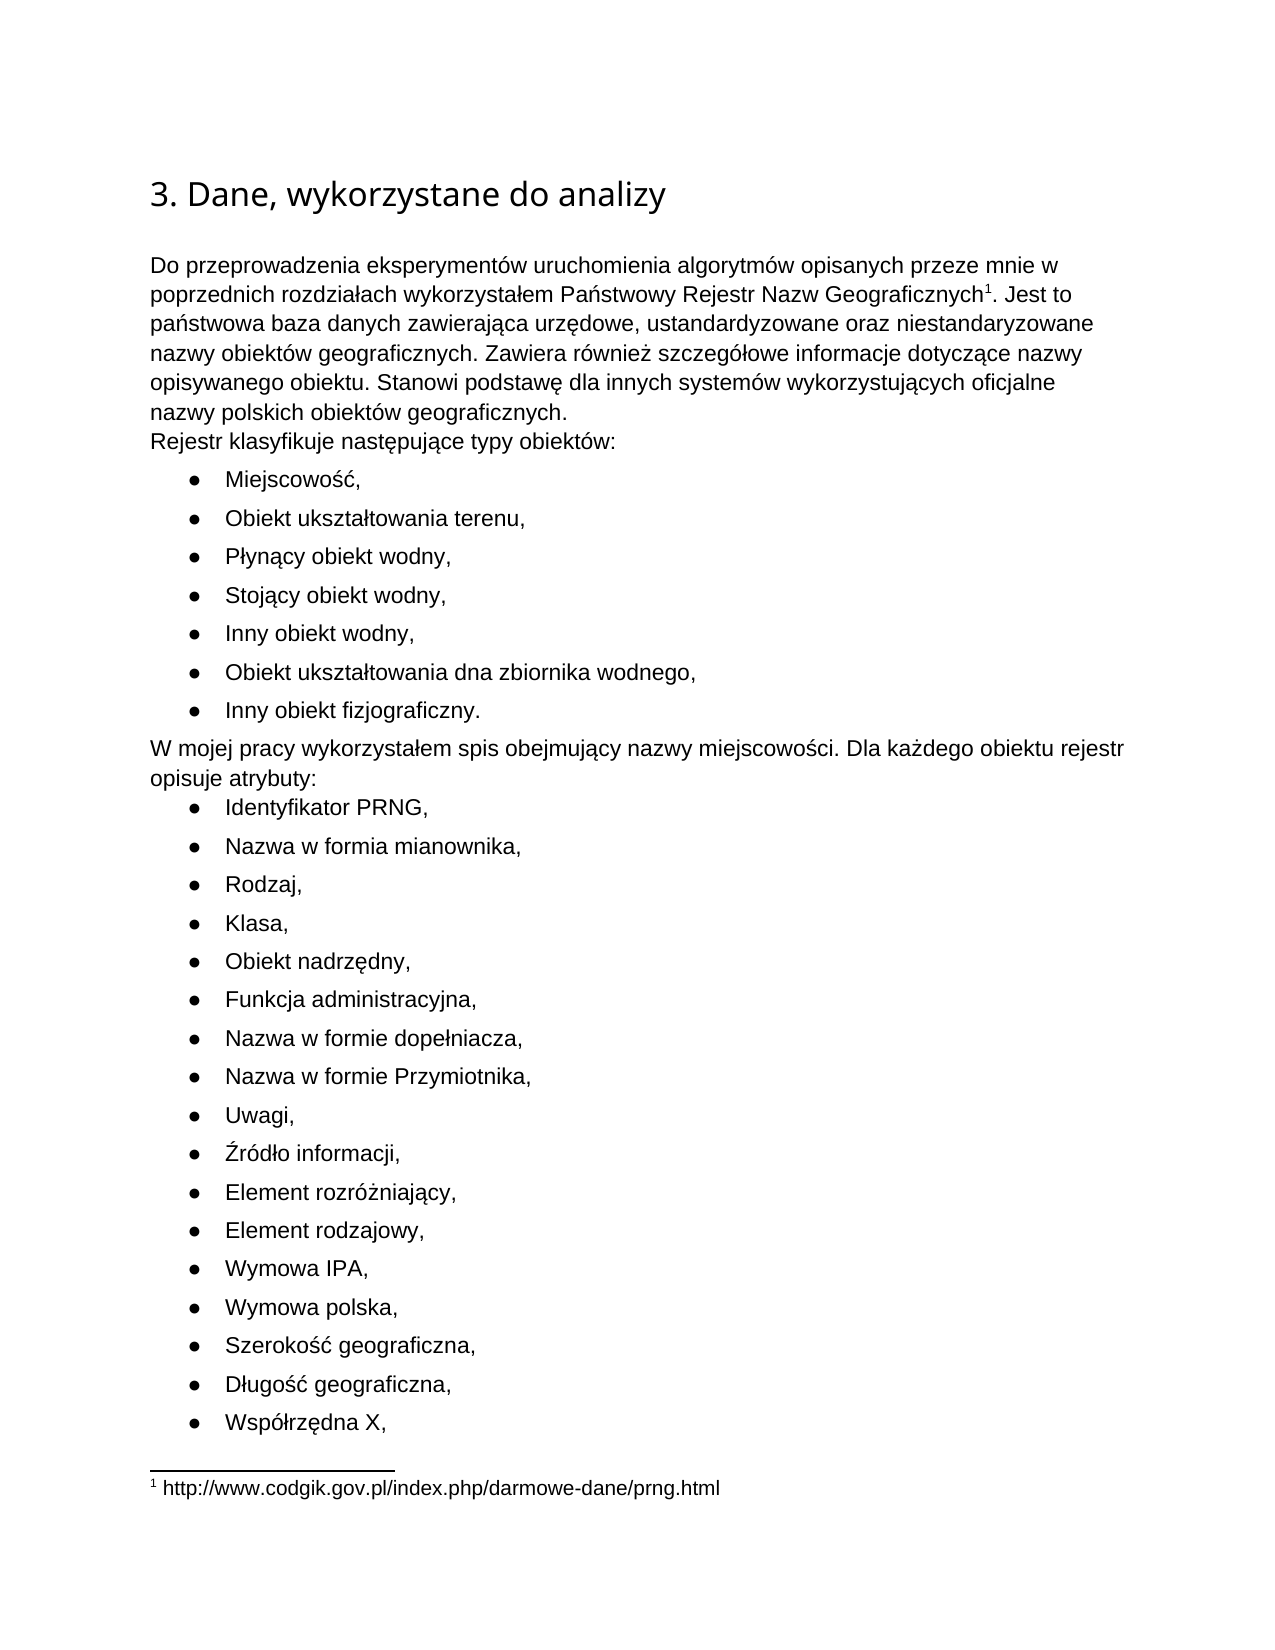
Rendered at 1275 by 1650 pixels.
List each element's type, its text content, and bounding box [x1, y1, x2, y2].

list Inny obiekt fizjograficzny. [187, 698, 1125, 723]
list Nazwa w formia mianownika, [187, 833, 1125, 859]
list Element rozróżniający, [187, 1179, 1125, 1205]
list Obiekt nadrzędny, [187, 949, 1125, 974]
list Element rodzajowy, [187, 1218, 1125, 1243]
list Wymowa IPA, [187, 1256, 1125, 1282]
list Klasa, [187, 910, 1125, 936]
list Funkcja administracyjna, [187, 987, 1125, 1013]
list Obiekt ukształtowania terenu, [187, 506, 1125, 531]
subtitle 3. Dane, wykorzystane do analizy [150, 171, 1125, 216]
list Wymowa polska, [187, 1294, 1125, 1320]
text Rejestr klasyfikuje następujące typy obiektów: [150, 429, 1125, 454]
list Rodzaj, [187, 872, 1125, 897]
list Obiekt ukształtowania dna zbiornika wodnego, [187, 659, 1125, 685]
list Źródło informacji, [187, 1141, 1125, 1166]
list Współrzędna X, [187, 1410, 1125, 1436]
list Płynący obiekt wodny, [187, 544, 1125, 569]
list Inny obiekt wodny, [187, 621, 1125, 646]
list Szerokość geograficzna, [187, 1333, 1125, 1359]
text W mojej pracy wykorzystałem spis obejmujący nazwy miejscowości. Dla każdego obiektu rejestr opisuje atrybuty: [150, 736, 1125, 791]
text Do przeprowadzenia eksperymentów uruchomienia algorytmów opisanych przeze mnie w poprzednich rozdziałach wykorzystałem Państwowy Rejestr Nazw Geograficznych. Jest to państwowa baza danych zawierająca urzędowe, ustandardyzowane oraz niestandaryzowane nazwy obiektów geograficznych. Zawiera również szczegółowe informacje dotyczące nazwy opisywanego obiektu. Stanowi podstawę dla innych systemów wykorzystujących oficjalne nazwy polskich obiektów geograficznych. [150, 252, 1125, 425]
text http://www.codgik.gov.pl/index.php/darmowe-dane/prng.html [150, 1477, 1125, 1500]
list Identyfikator PRNG, [187, 795, 1125, 821]
list Długość geograficzna, [187, 1371, 1125, 1397]
list Miejscowość, [187, 467, 1125, 493]
list Nazwa w formie Przymiotnika, [187, 1064, 1125, 1089]
list Stojący obiekt wodny, [187, 582, 1125, 608]
list Nazwa w formie dopełniacza, [187, 1026, 1125, 1051]
list Uwagi, [187, 1102, 1125, 1128]
